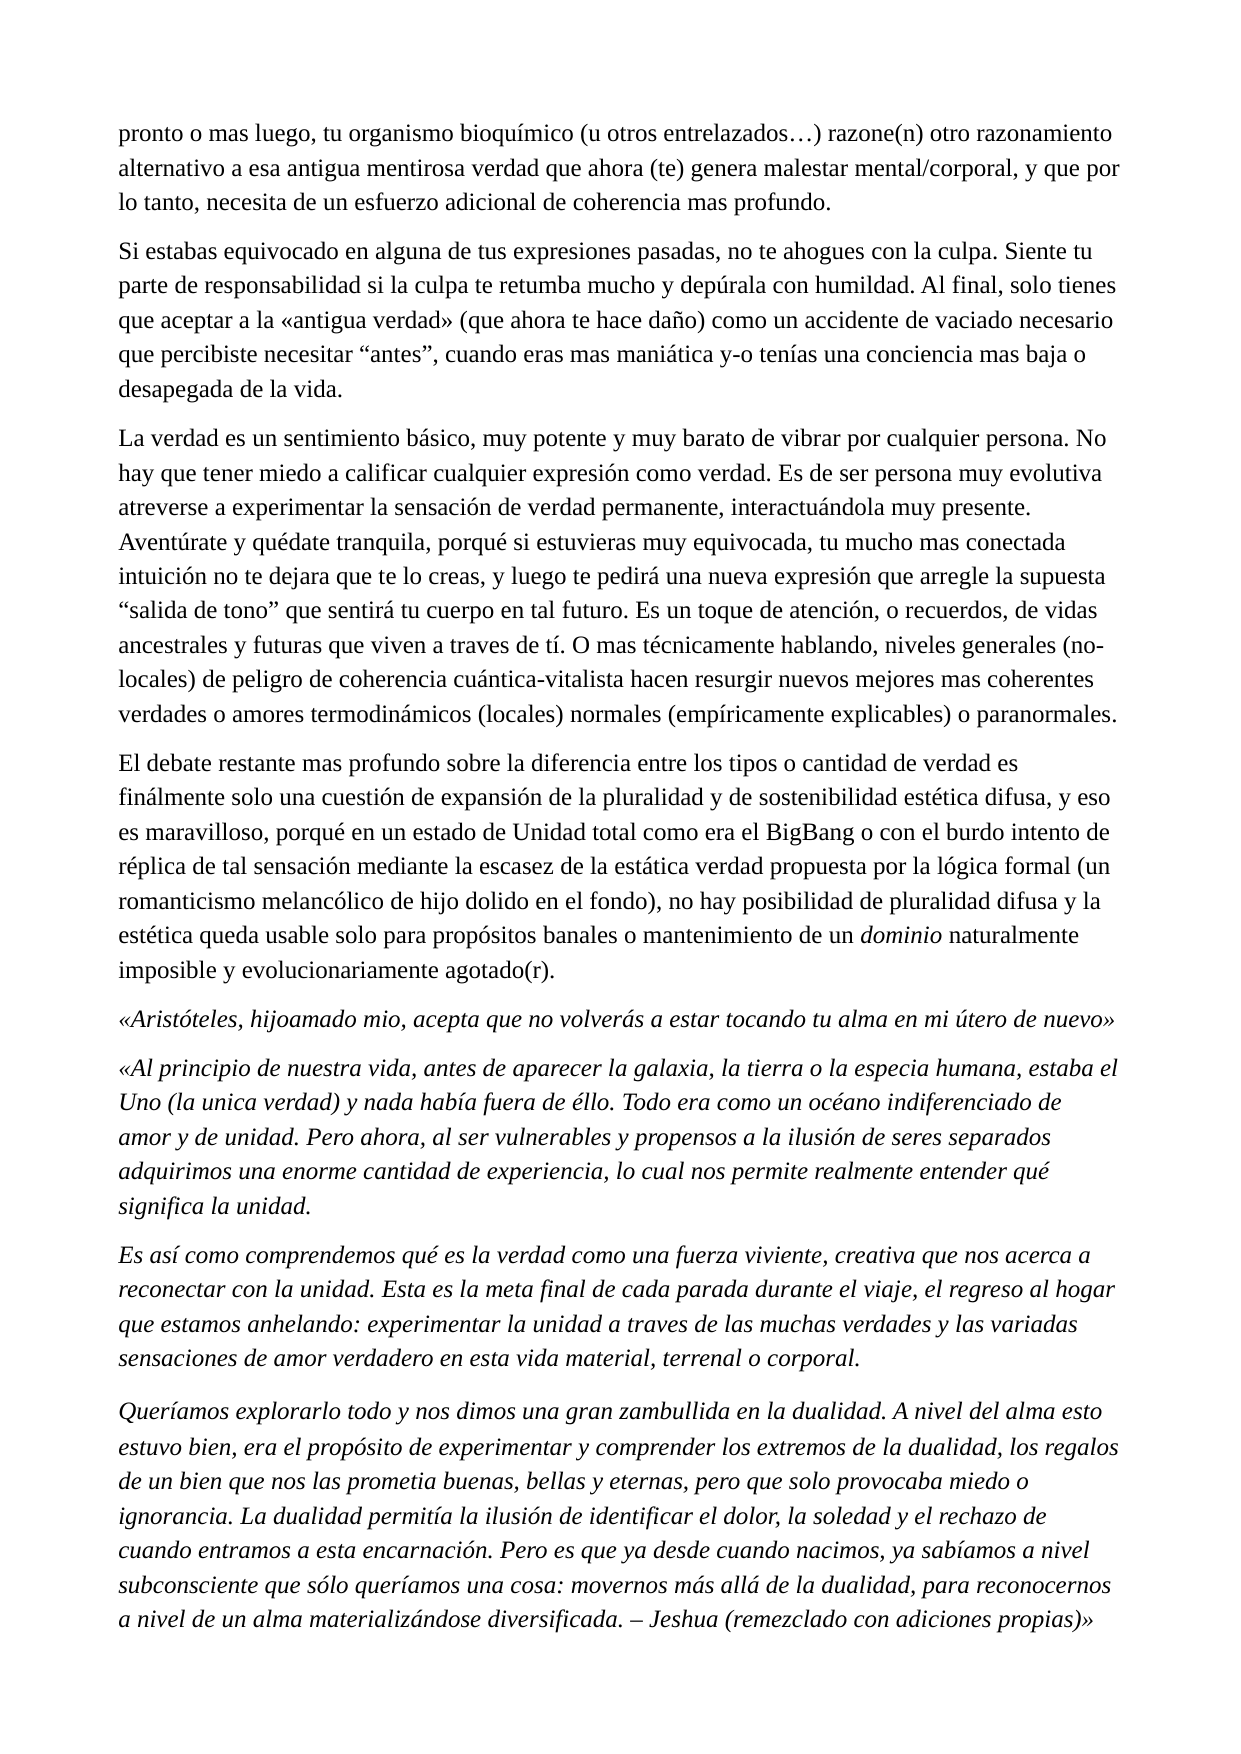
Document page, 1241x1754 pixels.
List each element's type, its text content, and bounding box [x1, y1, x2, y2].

text Si estabas equivocado en alguna de tus expresiones pasadas, no te ahogues con la culpa. Siente tu parte de responsabilidad si la culpa te retumba mucho y depúrala con humildad. Al final, solo tienes que aceptar a la «antigua verdad» (que ahora te hace daño) como un accidente de vaciado necesario que percibiste necesitar “antes”, cuando eras mas maniática y-o tenías una conciencia mas baja o desapegada de la vida. [118, 236, 1122, 403]
text «Aristóteles, hijoamado mio, acepta que no volverás a estar tocando tu alma en mi útero de nuevo» [118, 1004, 1122, 1033]
text «Al principio de nuestra vida, antes de aparecer la galaxia, la tierra o la especia humana, estaba el Uno (la unica verdad) y nada había fuera de éllo. Todo era como un océano indiferenciado de amor y de unidad. Pero ahora, al ser vulnerables y propensos a la ilusión de seres separados adquirimos una enorme cantidad de experiencia, lo cual nos permite realmente entender qué significa la unidad. [118, 1053, 1122, 1220]
text El debate restante mas profundo sobre la diferencia entre los tipos o cantidad de verdad es finálmente solo una cuestión de expansión de la pluralidad y de sostenibilidad estética difusa, y eso es maravilloso, porqué en un estado de Unidad total como era el BigBang o con el burdo intento de réplica de tal sensación mediante la escasez de la estática verdad propuesta por la lógica formal (un romanticismo melancólico de hijo dolido en el fondo), no hay posibilidad de pluralidad difusa y la estética queda usable solo para propósitos banales o mantenimiento de un dominio naturalmente imposible y evolucionariamente agotado(r). [118, 748, 1122, 984]
text pronto o mas luego, tu organismo bioquímico (u otros entrelazados…) razone(n) otro razonamiento alternativo a esa antigua mentirosa verdad que ahora (te) genera malestar mental/corporal, y que por lo tanto, necesita de un esfuerzo adicional de coherencia mas profundo. [118, 118, 1122, 216]
text La verdad es un sentimiento básico, muy potente y muy barato de vibrar por cualquier persona. No hay que tener miedo a calificar cualquier expresión como verdad. Es de ser persona muy evolutiva atreverse a experimentar la sensación de verdad permanente, interactuándola muy presente. Aventúrate y quédate tranquila, porqué si estuvieras muy equivocada, tu mucho mas conectada intuición no te dejara que te lo creas, y luego te pedirá una nueva expresión que arregle la supuesta “salida de tono” que sentirá tu cuerpo en tal futuro. Es un toque de atención, o recuerdos, de vidas ancestrales y futuras que viven a traves de tí. O mas técnicamente hablando, niveles generales (no-locales) de peligro de coherencia cuántica-vitalista hacen resurgir nuevos mejores mas coherentes verdades o amores termodinámicos (locales) normales (empíricamente explicables) o paranormales. [118, 423, 1122, 728]
text Es así como comprendemos qué es la verdad como una fuerza viviente, creativa que nos acerca a reconectar con la unidad. Esta es la meta final de cada parada durante el viaje, el regreso al hogar que estamos anhelando: experimentar la unidad a traves de las muchas verdades y las variadas sensaciones de amor verdadero en esta vida material, terrenal o corporal. [118, 1240, 1122, 1372]
text Queríamos explorarlo todo y nos dimos una gran zambullida en la dualidad. A nivel del alma esto estuvo bien, era el propósito de experimentar y comprender los extremos de la dualidad, los regalos de un bien que nos las prometia buenas, bellas y eternas, pero que solo provocaba miedo o ignorancia. La dualidad permitía la ilusión de identificar el dolor, la soledad y el rechazo de cuando entramos a esta encarnación. Pero es que ya desde cuando nacimos, ya sabíamos a nivel subconsciente que sólo queríamos una cosa: movernos más allá de la dualidad, para reconocernos a nivel de un alma materializándose diversificada. – Jeshua (remezclado con adiciones propias)» [118, 1392, 1122, 1633]
